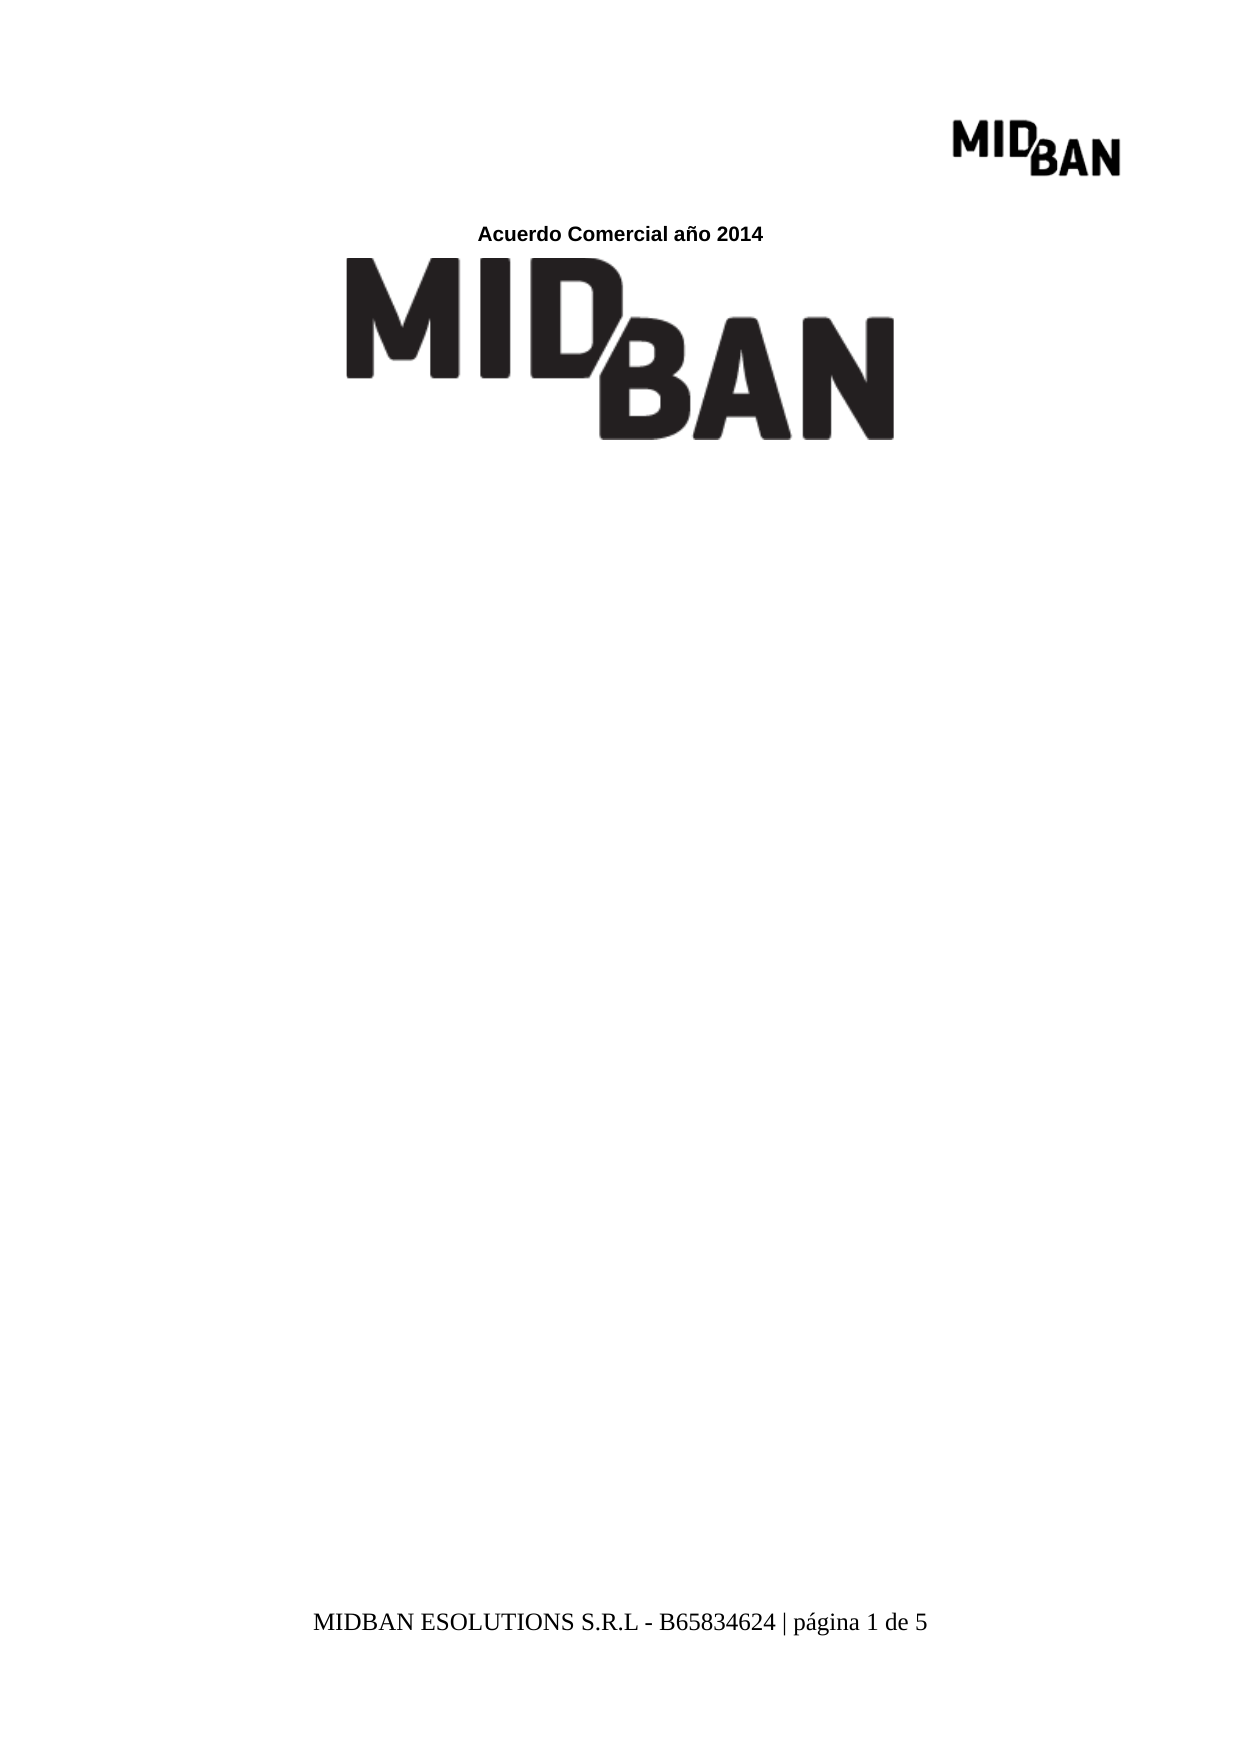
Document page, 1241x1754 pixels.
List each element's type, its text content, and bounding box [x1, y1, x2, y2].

text Acuerdo Comercial año 2014 [118, 222, 1122, 246]
picture [951, 118, 1123, 179]
picture [346, 258, 894, 440]
